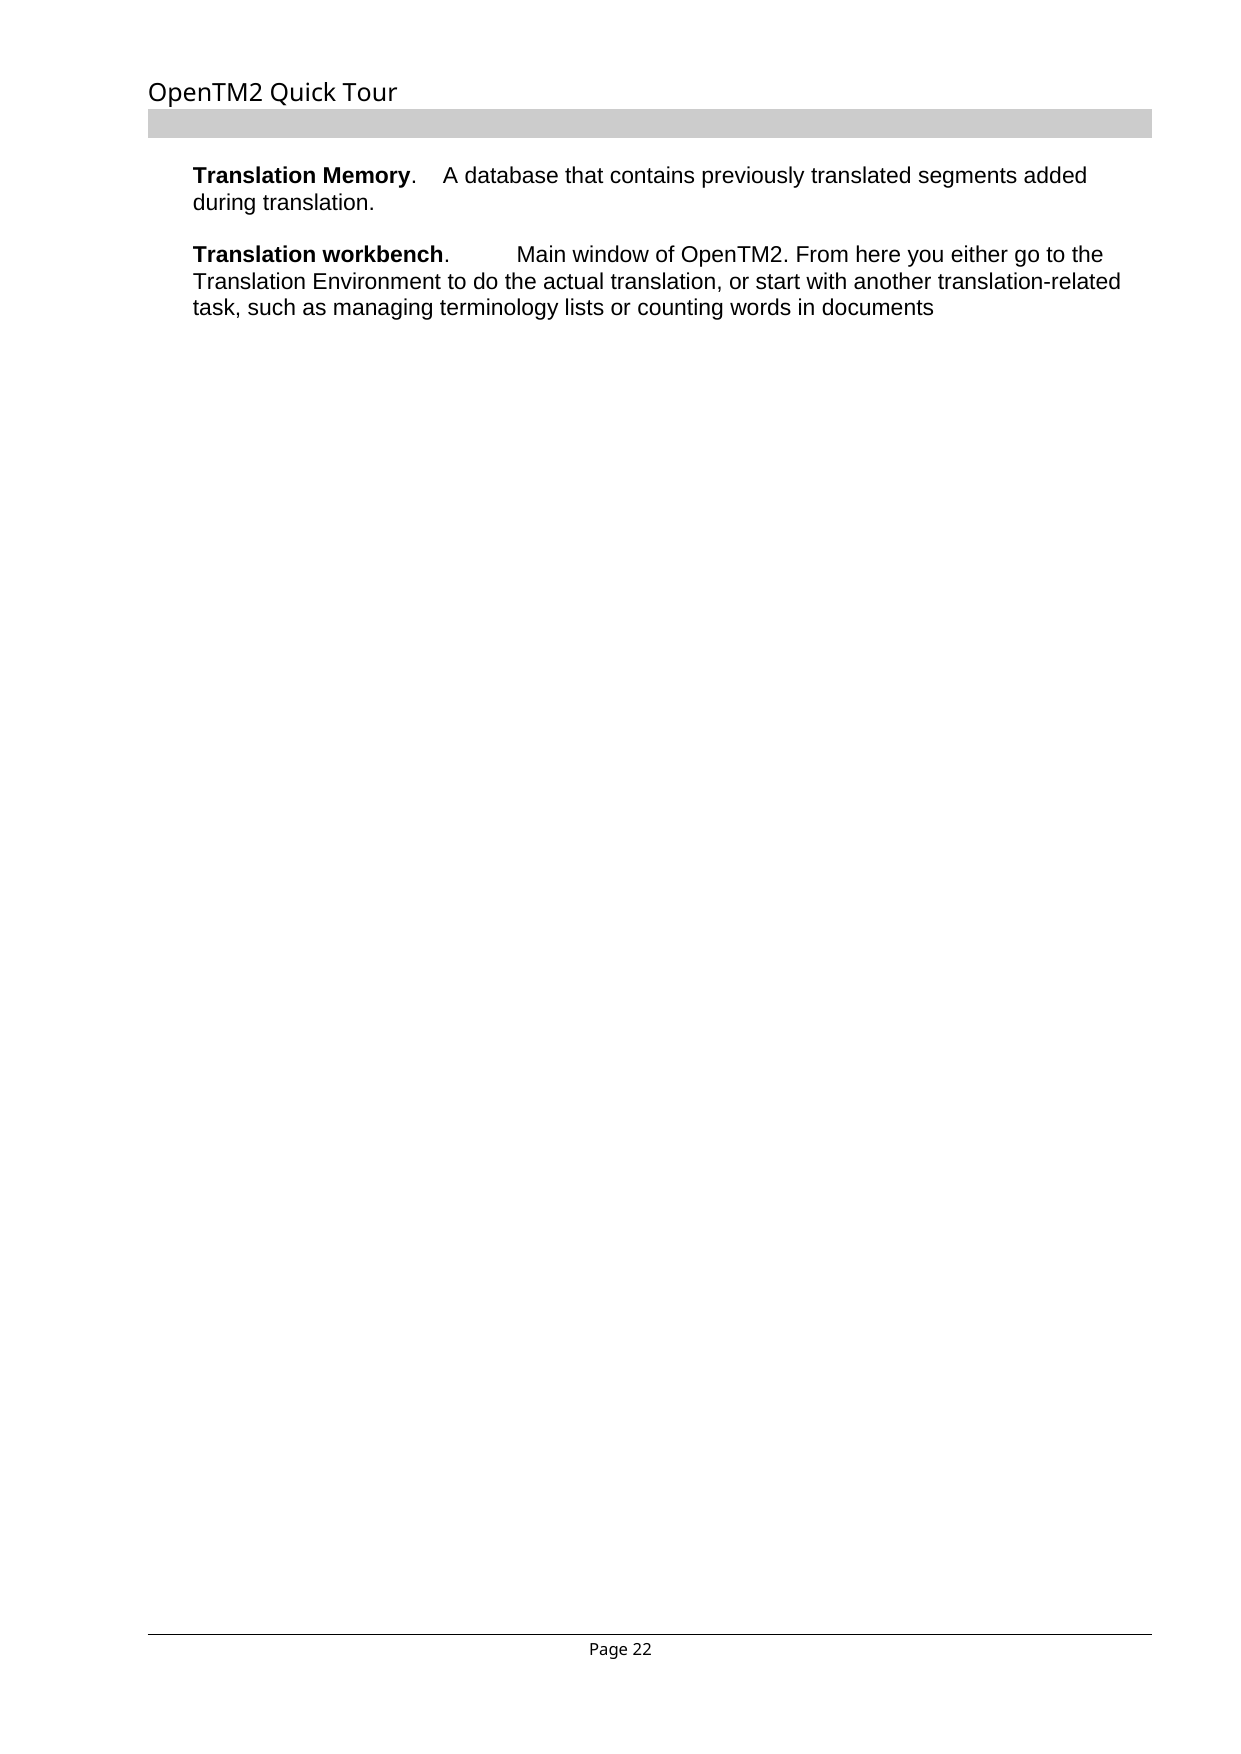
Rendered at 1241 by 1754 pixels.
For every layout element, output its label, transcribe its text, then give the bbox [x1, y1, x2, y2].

text Translation workbench. Main window of OpenTM2. From here you either go to the Translation Environment to do the actual translation, or start with another translation-related task, such as managing terminology lists or counting words in documents [193, 241, 1152, 321]
text Translation Memory. A database that contains previously translated segments added during translation. [193, 162, 1152, 215]
